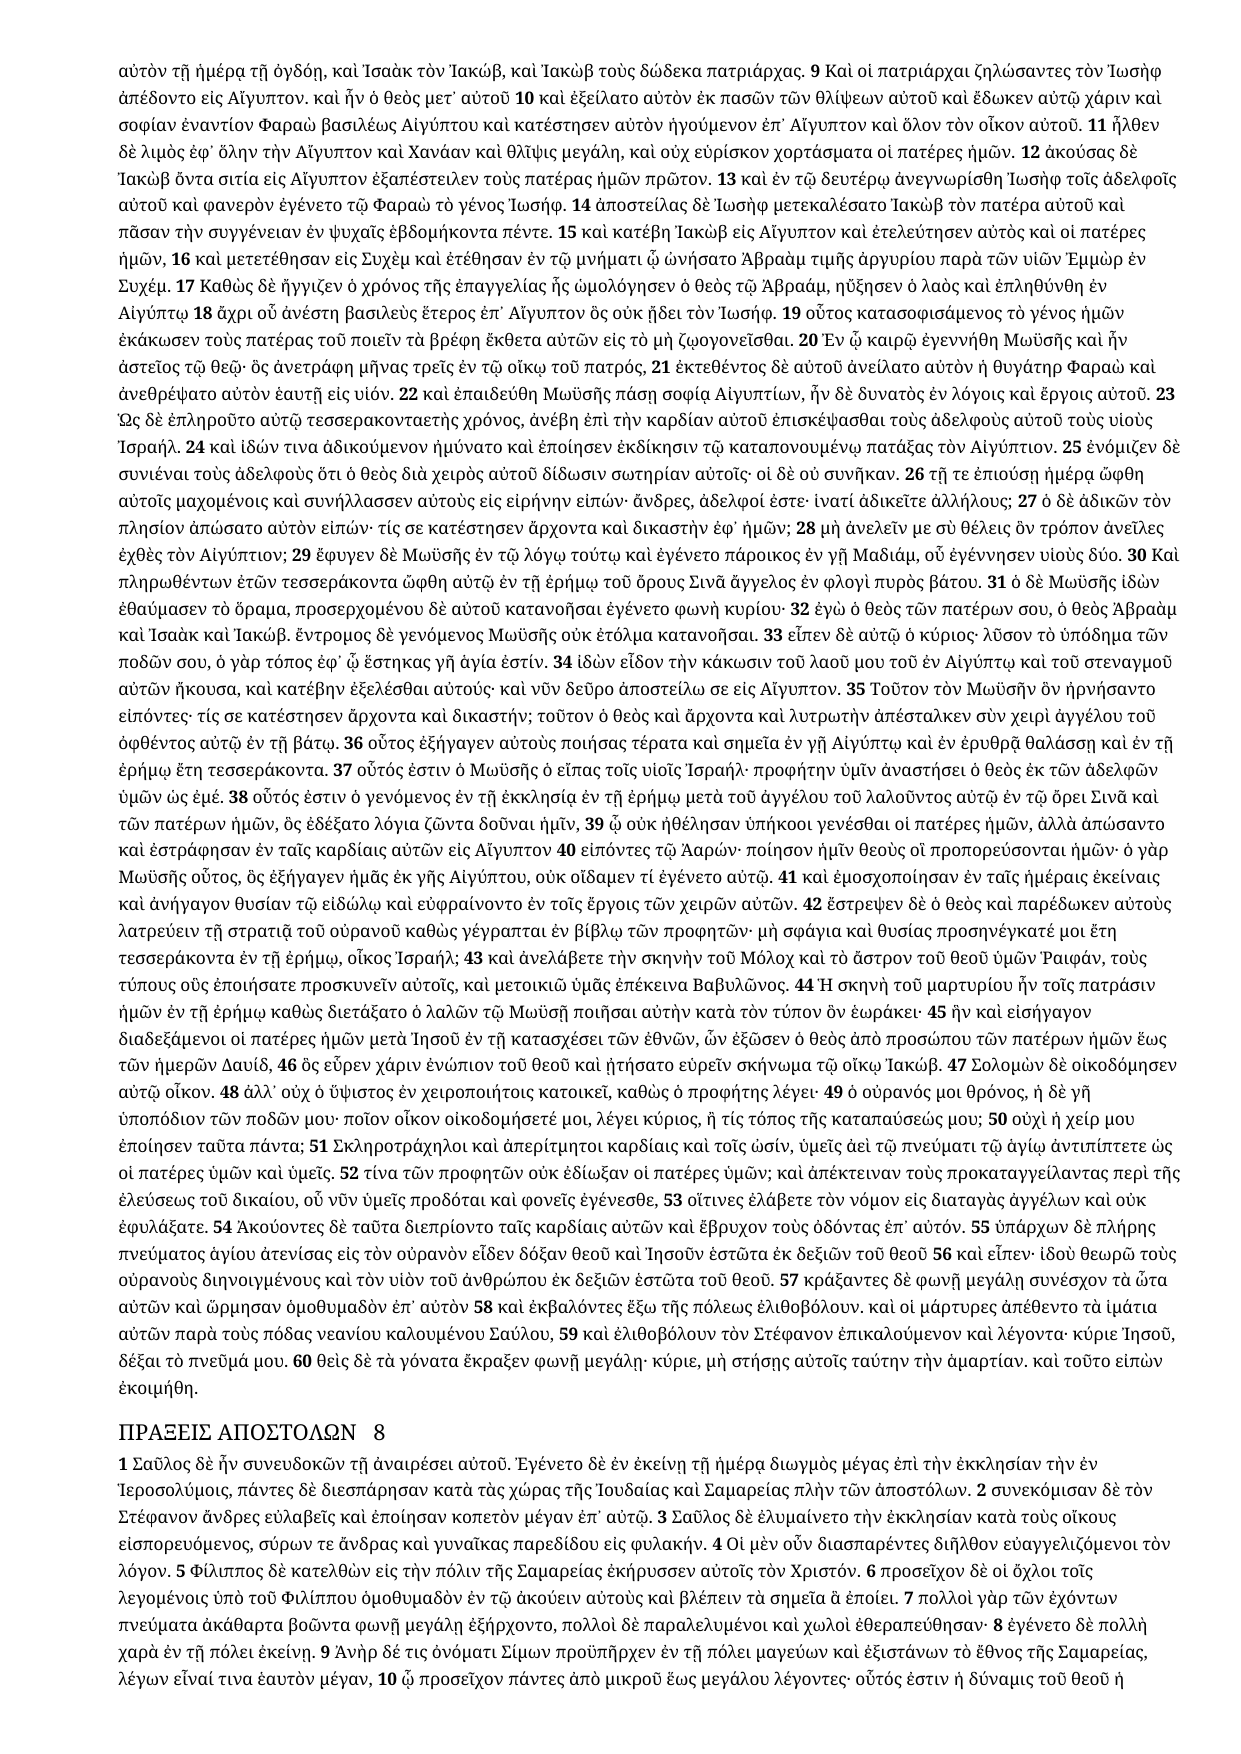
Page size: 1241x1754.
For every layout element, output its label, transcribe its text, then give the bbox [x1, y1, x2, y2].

text 1 Σαῦλος δὲ ἦν συνευδοκῶν τῇ ἀναιρέσει αὐτοῦ. Ἐγένετο δὲ ἐν ἐκείνῃ τῇ ἡμέρᾳ διωγμὸς μέγας ἐπὶ τὴν ἐκκλησίαν τὴν ἐν Ἱεροσολύμοις, πάντες δὲ διεσπάρησαν κατὰ τὰς χώρας τῆς Ἰουδαίας καὶ Σαμαρείας πλὴν τῶν ἀποστόλων. 2 συνεκόμισαν δὲ τὸν Στέφανον ἄνδρες εὐλαβεῖς καὶ ἐποίησαν κοπετὸν μέγαν ἐπ᾽ αὐτῷ. 3 Σαῦλος δὲ ἐλυμαίνετο τὴν ἐκκλησίαν κατὰ τοὺς οἴκους εἰσπορευόμενος, σύρων τε ἄνδρας καὶ γυναῖκας παρεδίδου εἰς φυλακήν. 4 Οἱ μὲν οὖν διασπαρέντες διῆλθον εὐαγγελιζόμενοι τὸν λόγον. 5 Φίλιππος δὲ κατελθὼν εἰς τὴν πόλιν τῆς Σαμαρείας ἐκήρυσσεν αὐτοῖς τὸν Χριστόν. 6 προσεῖχον δὲ οἱ ὄχλοι τοῖς λεγομένοις ὑπὸ τοῦ Φιλίππου ὁμοθυμαδὸν ἐν τῷ ἀκούειν αὐτοὺς καὶ βλέπειν τὰ σημεῖα ἃ ἐποίει. 7 πολλοὶ γὰρ τῶν ἐχόντων πνεύματα ἀκάθαρτα βοῶντα φωνῇ μεγάλῃ ἐξήρχοντο, πολλοὶ δὲ παραλελυμένοι καὶ χωλοὶ ἐθεραπεύθησαν· 8 ἐγένετο δὲ πολλὴ χαρὰ ἐν τῇ πόλει ἐκείνῃ. 9 Ἀνὴρ δέ τις ὀνόματι Σίμων προϋπῆρχεν ἐν τῇ πόλει μαγεύων καὶ ἐξιστάνων τὸ ἔθνος τῆς Σαμαρείας, λέγων εἶναί τινα ἑαυτὸν μέγαν, 10 ᾧ προσεῖχον πάντες ἀπὸ μικροῦ ἕως μεγάλου λέγοντες· οὗτός ἐστιν ἡ δύναμις τοῦ θεοῦ ἡ [118, 1452, 1181, 1690]
text αὐτὸν τῇ ἡμέρᾳ τῇ ὀγδόῃ, καὶ Ἰσαὰκ τὸν Ἰακώβ, καὶ Ἰακὼβ τοὺς δώδεκα πατριάρχας. 9 Καὶ οἱ πατριάρχαι ζηλώσαντες τὸν Ἰωσὴφ ἀπέδοντο εἰς Αἴγυπτον. καὶ ἦν ὁ θεὸς μετ᾽ αὐτοῦ 10 καὶ ἐξείλατο αὐτὸν ἐκ πασῶν τῶν θλίψεων αὐτοῦ καὶ ἔδωκεν αὐτῷ χάριν καὶ σοφίαν ἐναντίον Φαραὼ βασιλέως Αἰγύπτου καὶ κατέστησεν αὐτὸν ἡγούμενον ἐπ᾽ Αἴγυπτον καὶ ὅλον τὸν οἶκον αὐτοῦ. 11 ἦλθεν δὲ λιμὸς ἐφ᾽ ὅλην τὴν Αἴγυπτον καὶ Χανάαν καὶ θλῖψις μεγάλη, καὶ οὐχ εὑρίσκον χορτάσματα οἱ πατέρες ἡμῶν. 12 ἀκούσας δὲ Ἰακὼβ ὄντα σιτία εἰς Αἴγυπτον ἐξαπέστειλεν τοὺς πατέρας ἡμῶν πρῶτον. 13 καὶ ἐν τῷ δευτέρῳ ἀνεγνωρίσθη Ἰωσὴφ τοῖς ἀδελφοῖς αὐτοῦ καὶ φανερὸν ἐγένετο τῷ Φαραὼ τὸ γένος Ἰωσήφ. 14 ἀποστείλας δὲ Ἰωσὴφ μετεκαλέσατο Ἰακὼβ τὸν πατέρα αὐτοῦ καὶ πᾶσαν τὴν συγγένειαν ἐν ψυχαῖς ἑβδομήκοντα πέντε. 15 καὶ κατέβη Ἰακὼβ εἰς Αἴγυπτον καὶ ἐτελεύτησεν αὐτὸς καὶ οἱ πατέρες ἡμῶν, 16 καὶ μετετέθησαν εἰς Συχὲμ καὶ ἐτέθησαν ἐν τῷ μνήματι ᾧ ὠνήσατο Ἀβραὰμ τιμῆς ἀργυρίου παρὰ τῶν υἱῶν Ἐμμὼρ ἐν Συχέμ. 17 Καθὼς δὲ ἤγγιζεν ὁ χρόνος τῆς ἐπαγγελίας ἧς ὡμολόγησεν ὁ θεὸς τῷ Ἀβραάμ, ηὔξησεν ὁ λαὸς καὶ ἐπληθύνθη ἐν Αἰγύπτῳ 18 ἄχρι οὗ ἀνέστη βασιλεὺς ἕτερος ἐπ᾽ Αἴγυπτον ὃς οὐκ ᾔδει τὸν Ἰωσήφ. 19 οὗτος κατασοφισάμενος τὸ γένος ἡμῶν ἐκάκωσεν τοὺς πατέρας τοῦ ποιεῖν τὰ βρέφη ἔκθετα αὐτῶν εἰς τὸ μὴ ζῳογονεῖσθαι. 20 Ἐν ᾧ καιρῷ ἐγεννήθη Μωϋσῆς καὶ ἦν ἀστεῖος τῷ θεῷ· ὃς ἀνετράφη μῆνας τρεῖς ἐν τῷ οἴκῳ τοῦ πατρός, 21 ἐκτεθέντος δὲ αὐτοῦ ἀνείλατο αὐτὸν ἡ θυγάτηρ Φαραὼ καὶ ἀνεθρέψατο αὐτὸν ἑαυτῇ εἰς υἱόν. 22 καὶ ἐπαιδεύθη Μωϋσῆς πάσῃ σοφίᾳ Αἰγυπτίων, ἦν δὲ δυνατὸς ἐν λόγοις καὶ ἔργοις αὐτοῦ. 23 Ὡς δὲ ἐπληροῦτο αὐτῷ τεσσερακονταετὴς χρόνος, ἀνέβη ἐπὶ τὴν καρδίαν αὐτοῦ ἐπισκέψασθαι τοὺς ἀδελφοὺς αὐτοῦ τοὺς υἱοὺς Ἰσραήλ. 24 καὶ ἰδών τινα ἀδικούμενον ἠμύνατο καὶ ἐποίησεν ἐκδίκησιν τῷ καταπονουμένῳ πατάξας τὸν Αἰγύπτιον. 25 ἐνόμιζεν δὲ συνιέναι τοὺς ἀδελφοὺς ὅτι ὁ θεὸς διὰ χειρὸς αὐτοῦ δίδωσιν σωτηρίαν αὐτοῖς· οἱ δὲ οὐ συνῆκαν. 26 τῇ τε ἐπιούσῃ ἡμέρᾳ ὤφθη αὐτοῖς μαχομένοις καὶ συνήλλασσεν αὐτοὺς εἰς εἰρήνην εἰπών· ἄνδρες, ἀδελφοί ἐστε· ἱνατί ἀδικεῖτε ἀλλήλους; 27 ὁ δὲ ἀδικῶν τὸν πλησίον ἀπώσατο αὐτὸν εἰπών· τίς σε κατέστησεν ἄρχοντα καὶ δικαστὴν ἐφ᾽ ἡμῶν; 28 μὴ ἀνελεῖν με σὺ θέλεις ὃν τρόπον ἀνεῖλες ἐχθὲς τὸν Αἰγύπτιον; 29 ἔφυγεν δὲ Μωϋσῆς ἐν τῷ λόγῳ τούτῳ καὶ ἐγένετο πάροικος ἐν γῇ Μαδιάμ, οὗ ἐγέννησεν υἱοὺς δύο. 30 Καὶ πληρωθέντων ἐτῶν τεσσεράκοντα ὤφθη αὐτῷ ἐν τῇ ἐρήμῳ τοῦ ὄρους Σινᾶ ἄγγελος ἐν φλογὶ πυρὸς βάτου. 31 ὁ δὲ Μωϋσῆς ἰδὼν ἐθαύμασεν τὸ ὅραμα, προσερχομένου δὲ αὐτοῦ κατανοῆσαι ἐγένετο φωνὴ κυρίου· 32 ἐγὼ ὁ θεὸς τῶν πατέρων σου, ὁ θεὸς Ἀβραὰμ καὶ Ἰσαὰκ καὶ Ἰακώβ. ἔντρομος δὲ γενόμενος Μωϋσῆς οὐκ ἐτόλμα κατανοῆσαι. 33 εἶπεν δὲ αὐτῷ ὁ κύριος· λῦσον τὸ ὑπόδημα τῶν ποδῶν σου, ὁ γὰρ τόπος ἐφ᾽ ᾧ ἕστηκας γῆ ἁγία ἐστίν. 34 ἰδὼν εἶδον τὴν κάκωσιν τοῦ λαοῦ μου τοῦ ἐν Αἰγύπτῳ καὶ τοῦ στεναγμοῦ αὐτῶν ἤκουσα, καὶ κατέβην ἐξελέσθαι αὐτούς· καὶ νῦν δεῦρο ἀποστείλω σε εἰς Αἴγυπτον. 35 Τοῦτον τὸν Μωϋσῆν ὃν ἠρνήσαντο εἰπόντες· τίς σε κατέστησεν ἄρχοντα καὶ δικαστήν; τοῦτον ὁ θεὸς καὶ ἄρχοντα καὶ λυτρωτὴν ἀπέσταλκεν σὺν χειρὶ ἀγγέλου τοῦ ὀφθέντος αὐτῷ ἐν τῇ βάτῳ. 36 οὗτος ἐξήγαγεν αὐτοὺς ποιήσας τέρατα καὶ σημεῖα ἐν γῇ Αἰγύπτῳ καὶ ἐν ἐρυθρᾷ θαλάσσῃ καὶ ἐν τῇ ἐρήμῳ ἔτη τεσσεράκοντα. 37 οὗτός ἐστιν ὁ Μωϋσῆς ὁ εἴπας τοῖς υἱοῖς Ἰσραήλ· προφήτην ὑμῖν ἀναστήσει ὁ θεὸς ἐκ τῶν ἀδελφῶν ὑμῶν ὡς ἐμέ. 38 οὗτός ἐστιν ὁ γενόμενος ἐν τῇ ἐκκλησίᾳ ἐν τῇ ἐρήμῳ μετὰ τοῦ ἀγγέλου τοῦ λαλοῦντος αὐτῷ ἐν τῷ ὄρει Σινᾶ καὶ τῶν πατέρων ἡμῶν, ὃς ἐδέξατο λόγια ζῶντα δοῦναι ἡμῖν, 39 ᾧ οὐκ ἠθέλησαν ὑπήκοοι γενέσθαι οἱ πατέρες ἡμῶν, ἀλλὰ ἀπώσαντο καὶ ἐστράφησαν ἐν ταῖς καρδίαις αὐτῶν εἰς Αἴγυπτον 40 εἰπόντες τῷ Ἀαρών· ποίησον ἡμῖν θεοὺς οἳ προπορεύσονται ἡμῶν· ὁ γὰρ Μωϋσῆς οὗτος, ὃς ἐξήγαγεν ἡμᾶς ἐκ γῆς Αἰγύπτου, οὐκ οἴδαμεν τί ἐγένετο αὐτῷ. 41 καὶ ἐμοσχοποίησαν ἐν ταῖς ἡμέραις ἐκείναις καὶ ἀνήγαγον θυσίαν τῷ εἰδώλῳ καὶ εὐφραίνοντο ἐν τοῖς ἔργοις τῶν χειρῶν αὐτῶν. 42 ἔστρεψεν δὲ ὁ θεὸς καὶ παρέδωκεν αὐτοὺς λατρεύειν τῇ στρατιᾷ τοῦ οὐρανοῦ καθὼς γέγραπται ἐν βίβλῳ τῶν προφητῶν· μὴ σφάγια καὶ θυσίας προσηνέγκατέ μοι ἔτη τεσσεράκοντα ἐν τῇ ἐρήμῳ, οἶκος Ἰσραήλ; 43 καὶ ἀνελάβετε τὴν σκηνὴν τοῦ Μόλοχ καὶ τὸ ἄστρον τοῦ θεοῦ ὑμῶν Ῥαιφάν, τοὺς τύπους οὓς ἐποιήσατε προσκυνεῖν αὐτοῖς, καὶ μετοικιῶ ὑμᾶς ἐπέκεινα Βαβυλῶνος. 44 Ἡ σκηνὴ τοῦ μαρτυρίου ἦν τοῖς πατράσιν ἡμῶν ἐν τῇ ἐρήμῳ καθὼς διετάξατο ὁ λαλῶν τῷ Μωϋσῇ ποιῆσαι αὐτὴν κατὰ τὸν τύπον ὃν ἑωράκει· 45 ἣν καὶ εἰσήγαγον διαδεξάμενοι οἱ πατέρες ἡμῶν μετὰ Ἰησοῦ ἐν τῇ κατασχέσει τῶν ἐθνῶν, ὧν ἐξῶσεν ὁ θεὸς ἀπὸ προσώπου τῶν πατέρων ἡμῶν ἕως τῶν ἡμερῶν Δαυίδ, 46 ὃς εὗρεν χάριν ἐνώπιον τοῦ θεοῦ καὶ ᾐτήσατο εὑρεῖν σκήνωμα τῷ οἴκῳ Ἰακώβ. 47 Σολομὼν δὲ οἰκοδόμησεν αὐτῷ οἶκον. 48 ἀλλ᾽ οὐχ ὁ ὕψιστος ἐν χειροποιήτοις κατοικεῖ, καθὼς ὁ προφήτης λέγει· 49 ὁ οὐρανός μοι θρόνος, ἡ δὲ γῆ ὑποπόδιον τῶν ποδῶν μου· ποῖον οἶκον οἰκοδομήσετέ μοι, λέγει κύριος, ἢ τίς τόπος τῆς καταπαύσεώς μου; 50 οὐχὶ ἡ χείρ μου ἐποίησεν ταῦτα πάντα; 51 Σκληροτράχηλοι καὶ ἀπερίτμητοι καρδίαις καὶ τοῖς ὠσίν, ὑμεῖς ἀεὶ τῷ πνεύματι τῷ ἁγίῳ ἀντιπίπτετε ὡς οἱ πατέρες ὑμῶν καὶ ὑμεῖς. 52 τίνα τῶν προφητῶν οὐκ ἐδίωξαν οἱ πατέρες ὑμῶν; καὶ ἀπέκτειναν τοὺς προκαταγγείλαντας περὶ τῆς ἐλεύσεως τοῦ δικαίου, οὗ νῦν ὑμεῖς προδόται καὶ φονεῖς ἐγένεσθε, 53 οἵτινες ἐλάβετε τὸν νόμον εἰς διαταγὰς ἀγγέλων καὶ οὐκ ἐφυλάξατε. 54 Ἀκούοντες δὲ ταῦτα διεπρίοντο ταῖς καρδίαις αὐτῶν καὶ ἔβρυχον τοὺς ὀδόντας ἐπ᾽ αὐτόν. 55 ὑπάρχων δὲ πλήρης πνεύματος ἁγίου ἀτενίσας εἰς τὸν οὐρανὸν εἶδεν δόξαν θεοῦ καὶ Ἰησοῦν ἑστῶτα ἐκ δεξιῶν τοῦ θεοῦ 56 καὶ εἶπεν· ἰδοὺ θεωρῶ τοὺς οὐρανοὺς διηνοιγμένους καὶ τὸν υἱὸν τοῦ ἀνθρώπου ἐκ δεξιῶν ἑστῶτα τοῦ θεοῦ. 57 κράξαντες δὲ φωνῇ μεγάλῃ συνέσχον τὰ ὦτα αὐτῶν καὶ ὥρμησαν ὁμοθυμαδὸν ἐπ᾽ αὐτὸν 58 καὶ ἐκβαλόντες ἔξω τῆς πόλεως ἐλιθοβόλουν. καὶ οἱ μάρτυρες ἀπέθεντο τὰ ἱμάτια αὐτῶν παρὰ τοὺς πόδας νεανίου καλουμένου Σαύλου, 59 καὶ ἐλιθοβόλουν τὸν Στέφανον ἐπικαλούμενον καὶ λέγοντα· κύριε Ἰησοῦ, δέξαι τὸ πνεῦμά μου. 60 θεὶς δὲ τὰ γόνατα ἔκραξεν φωνῇ μεγάλῃ· κύριε, μὴ στήσῃς αὐτοῖς ταύτην τὴν ἁμαρτίαν. καὶ τοῦτο εἰπὼν ἐκοιμήθη. [118, 59, 1181, 1399]
text ΠΡΑΞΕΙΣ ΑΠΟΣΤΟΛΩΝ 8 [118, 1417, 1181, 1447]
